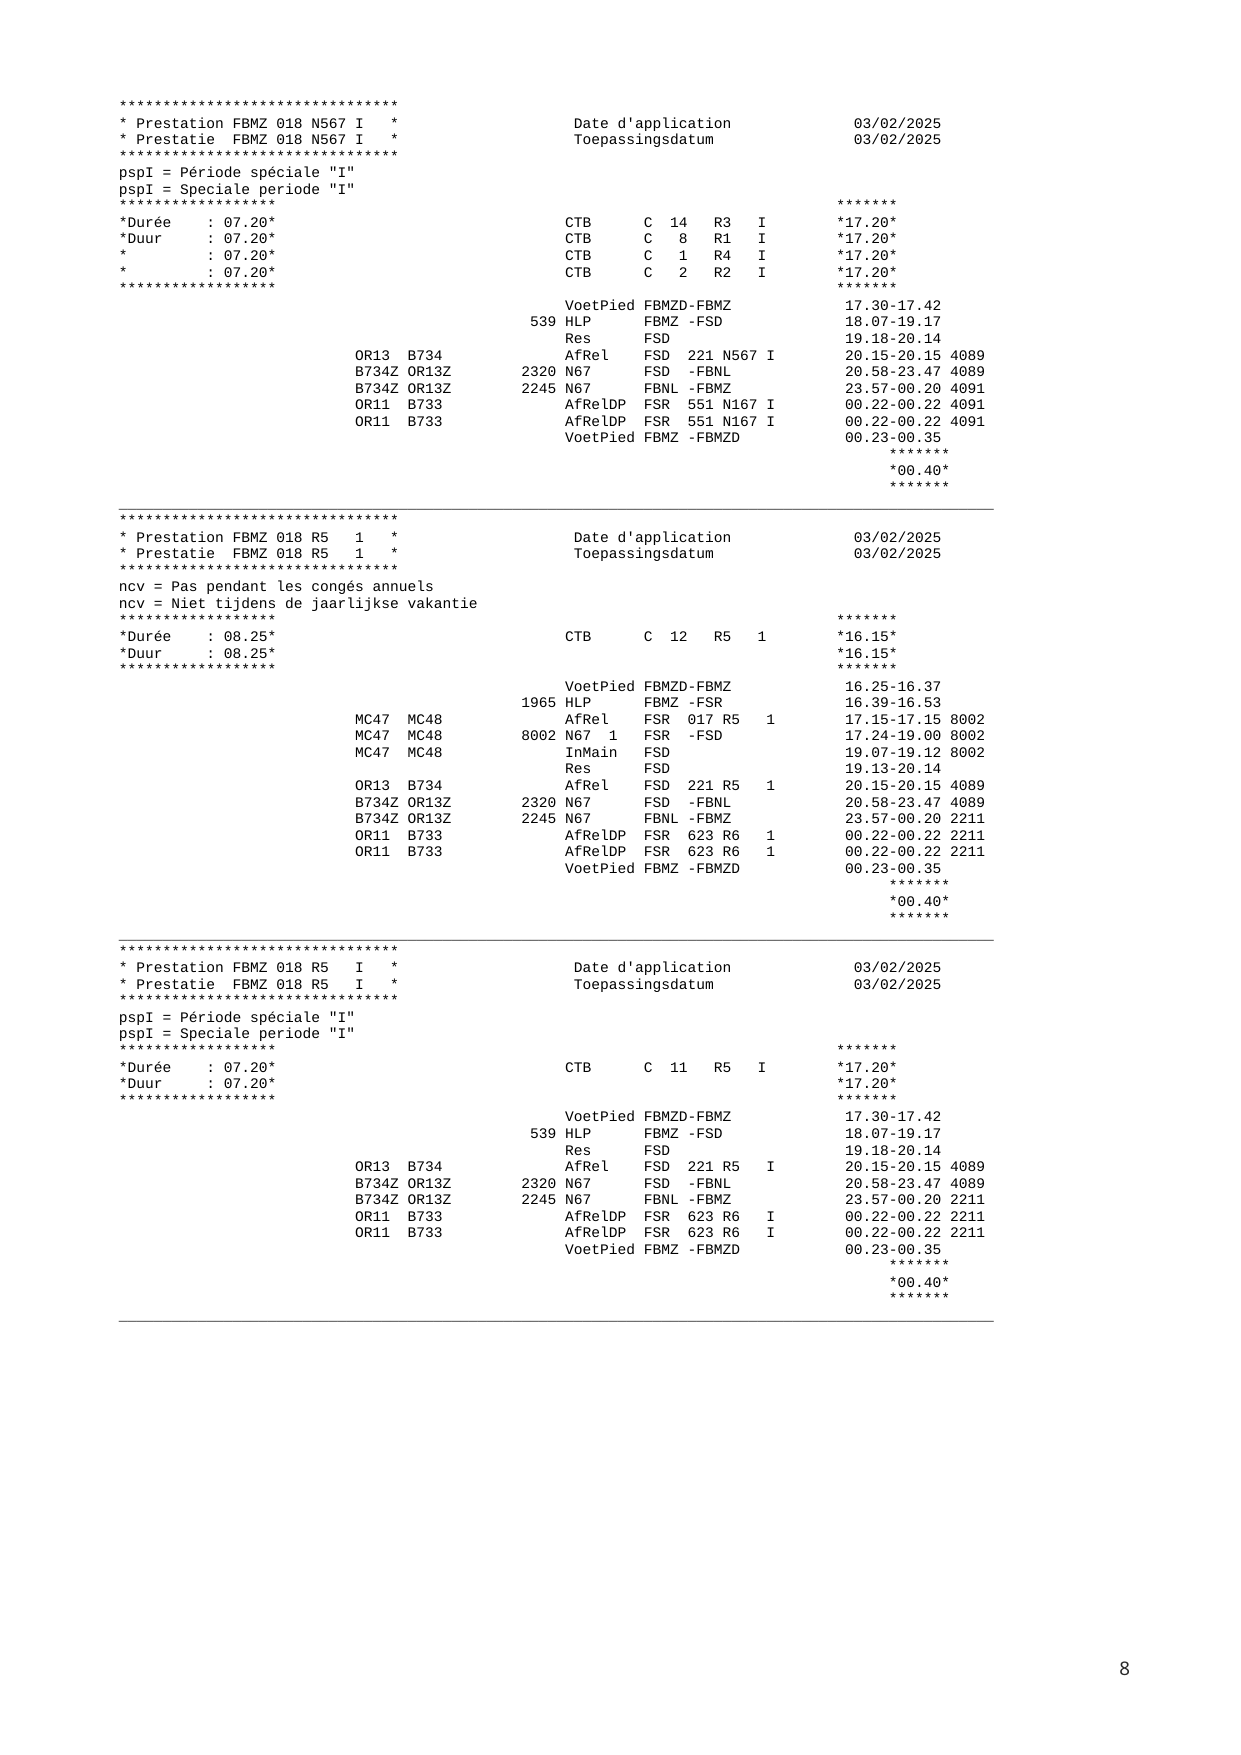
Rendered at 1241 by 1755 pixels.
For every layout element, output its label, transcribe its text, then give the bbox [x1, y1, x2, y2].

text ******************************** * Prestation FBMZ 018 R5 1 * Date d'application 03/02/2025 * Prestatie FBMZ 018 R5 1 * Toepassingsdatum 03/02/2025 ******************************** ncv = Pas pendant les congés annuels ncv = Niet tijdens de jaarlijkse vakantie ****************** ******* *Durée : 08.25* CTB C 12 R5 1 *16.15* *Duur : 08.25* *16.15* ****************** ******* VoetPied FBMZD-FBMZ 16.25-16.37 1965 HLP FBMZ -FSR 16.39-16.53 MC47 MC48 AfRel FSR 017 R5 1 17.15-17.15 8002 MC47 MC48 8002 N67 1 FSR -FSD 17.24-19.00 8002 MC47 MC48 InMain FSD 19.07-19.12 8002 Res FSD 19.13-20.14 OR13 B734 AfRel FSD 221 R5 1 20.15-20.15 4089 B734Z OR13Z 2320 N67 FSD -FBNL 20.58-23.47 4089 B734Z OR13Z 2245 N67 FBNL -FBMZ 23.57-00.20 2211 OR11 B733 AfRelDP FSR 623 R6 1 00.22-00.22 2211 OR11 B733 AfRelDP FSR 623 R6 1 00.22-00.22 2211 VoetPied FBMZ -FBMZD 00.23-00.35 ******* *00.40* ******* ____________________________________________________________________________________________________ [119, 513, 1122, 944]
text ******************************** * Prestation FBMZ 018 R5 I * Date d'application 03/02/2025 * Prestatie FBMZ 018 R5 I * Toepassingsdatum 03/02/2025 ******************************** pspI = Période spéciale "I" pspI = Speciale periode "I" ****************** ******* *Durée : 07.20* CTB C 11 R5 I *17.20* *Duur : 07.20* *17.20* ****************** ******* VoetPied FBMZD-FBMZ 17.30-17.42 539 HLP FBMZ -FSD 18.07-19.17 Res FSD 19.18-20.14 OR13 B734 AfRel FSD 221 R5 I 20.15-20.15 4089 B734Z OR13Z 2320 N67 FSD -FBNL 20.58-23.47 4089 B734Z OR13Z 2245 N67 FBNL -FBMZ 23.57-00.20 2211 OR11 B733 AfRelDP FSR 623 R6 I 00.22-00.22 2211 OR11 B733 AfRelDP FSR 623 R6 I 00.22-00.22 2211 VoetPied FBMZ -FBMZD 00.23-00.35 ******* *00.40* ******* ____________________________________________________________________________________________________ [119, 944, 1122, 1325]
text ******************************** * Prestation FBMZ 018 N567 I * Date d'application 03/02/2025 * Prestatie FBMZ 018 N567 I * Toepassingsdatum 03/02/2025 ******************************** pspI = Période spéciale "I" pspI = Speciale periode "I" ****************** ******* *Durée : 07.20* CTB C 14 R3 I *17.20* *Duur : 07.20* CTB C 8 R1 I *17.20* * : 07.20* CTB C 1 R4 I *17.20* * : 07.20* CTB C 2 R2 I *17.20* ****************** ******* VoetPied FBMZD-FBMZ 17.30-17.42 539 HLP FBMZ -FSD 18.07-19.17 Res FSD 19.18-20.14 OR13 B734 AfRel FSD 221 N567 I 20.15-20.15 4089 B734Z OR13Z 2320 N67 FSD -FBNL 20.58-23.47 4089 B734Z OR13Z 2245 N67 FBNL -FBMZ 23.57-00.20 4091 OR11 B733 AfRelDP FSR 551 N167 I 00.22-00.22 4091 OR11 B733 AfRelDP FSR 551 N167 I 00.22-00.22 4091 VoetPied FBMZ -FBMZD 00.23-00.35 ******* *00.40* ******* ____________________________________________________________________________________________________ [119, 99, 1122, 513]
